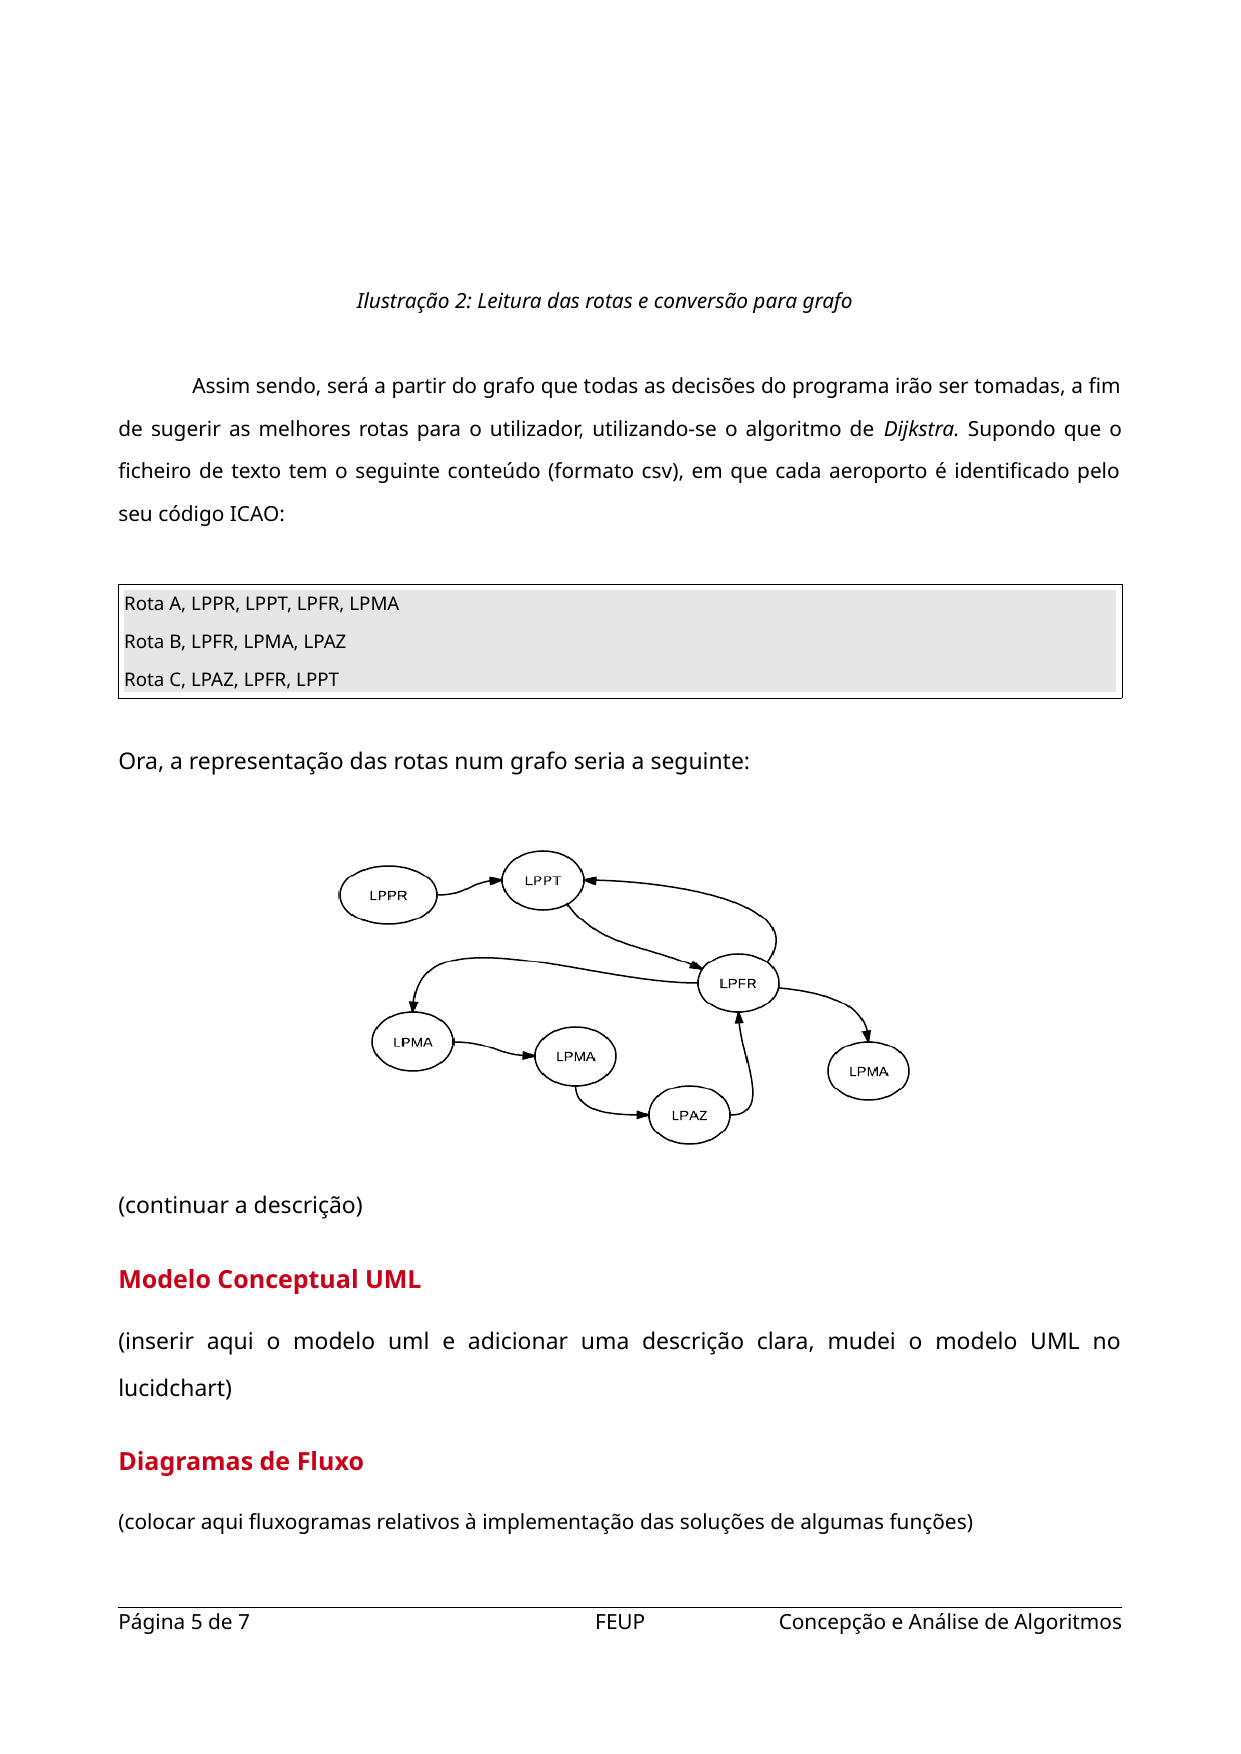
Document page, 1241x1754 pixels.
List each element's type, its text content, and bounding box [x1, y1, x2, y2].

text Assim sendo, será a partir do grafo que todas as decisões do programa irão ser tomadas, a fim de sugerir as melhores rotas para o utilizador, utilizando-se o algoritmo de Dijkstra. Supondo que o ficheiro de texto tem o seguinte conteúdo (formato csv), em que cada aeroporto é identificado pelo seu código ICAO: [118, 371, 1122, 527]
text (continuar a descrição) [118, 792, 1122, 1221]
text Ilustração 2: Leitura das rotas e conversão para grafo [118, 188, 1093, 314]
text Ora, a representação das rotas num grafo seria a seguinte: [118, 745, 1122, 776]
table_header Rota A, LPPR, LPPT, LPFR, LPMA Rota B, LPFR, LPMA, LPAZ Rota C, LPAZ, LPFR, LPPT [119, 585, 1122, 698]
text (colocar aqui fluxogramas relativos à implementação das soluções de algumas funções) [118, 1507, 1122, 1536]
text (inserir aqui o modelo uml e adicionar uma descrição clara, mudei o modelo UML no lucidchart) [118, 1325, 1122, 1403]
subtitle Diagramas de Fluxo [118, 1444, 1122, 1478]
subtitle Modelo Conceptual UML [118, 1261, 1122, 1295]
picture [301, 791, 939, 1174]
